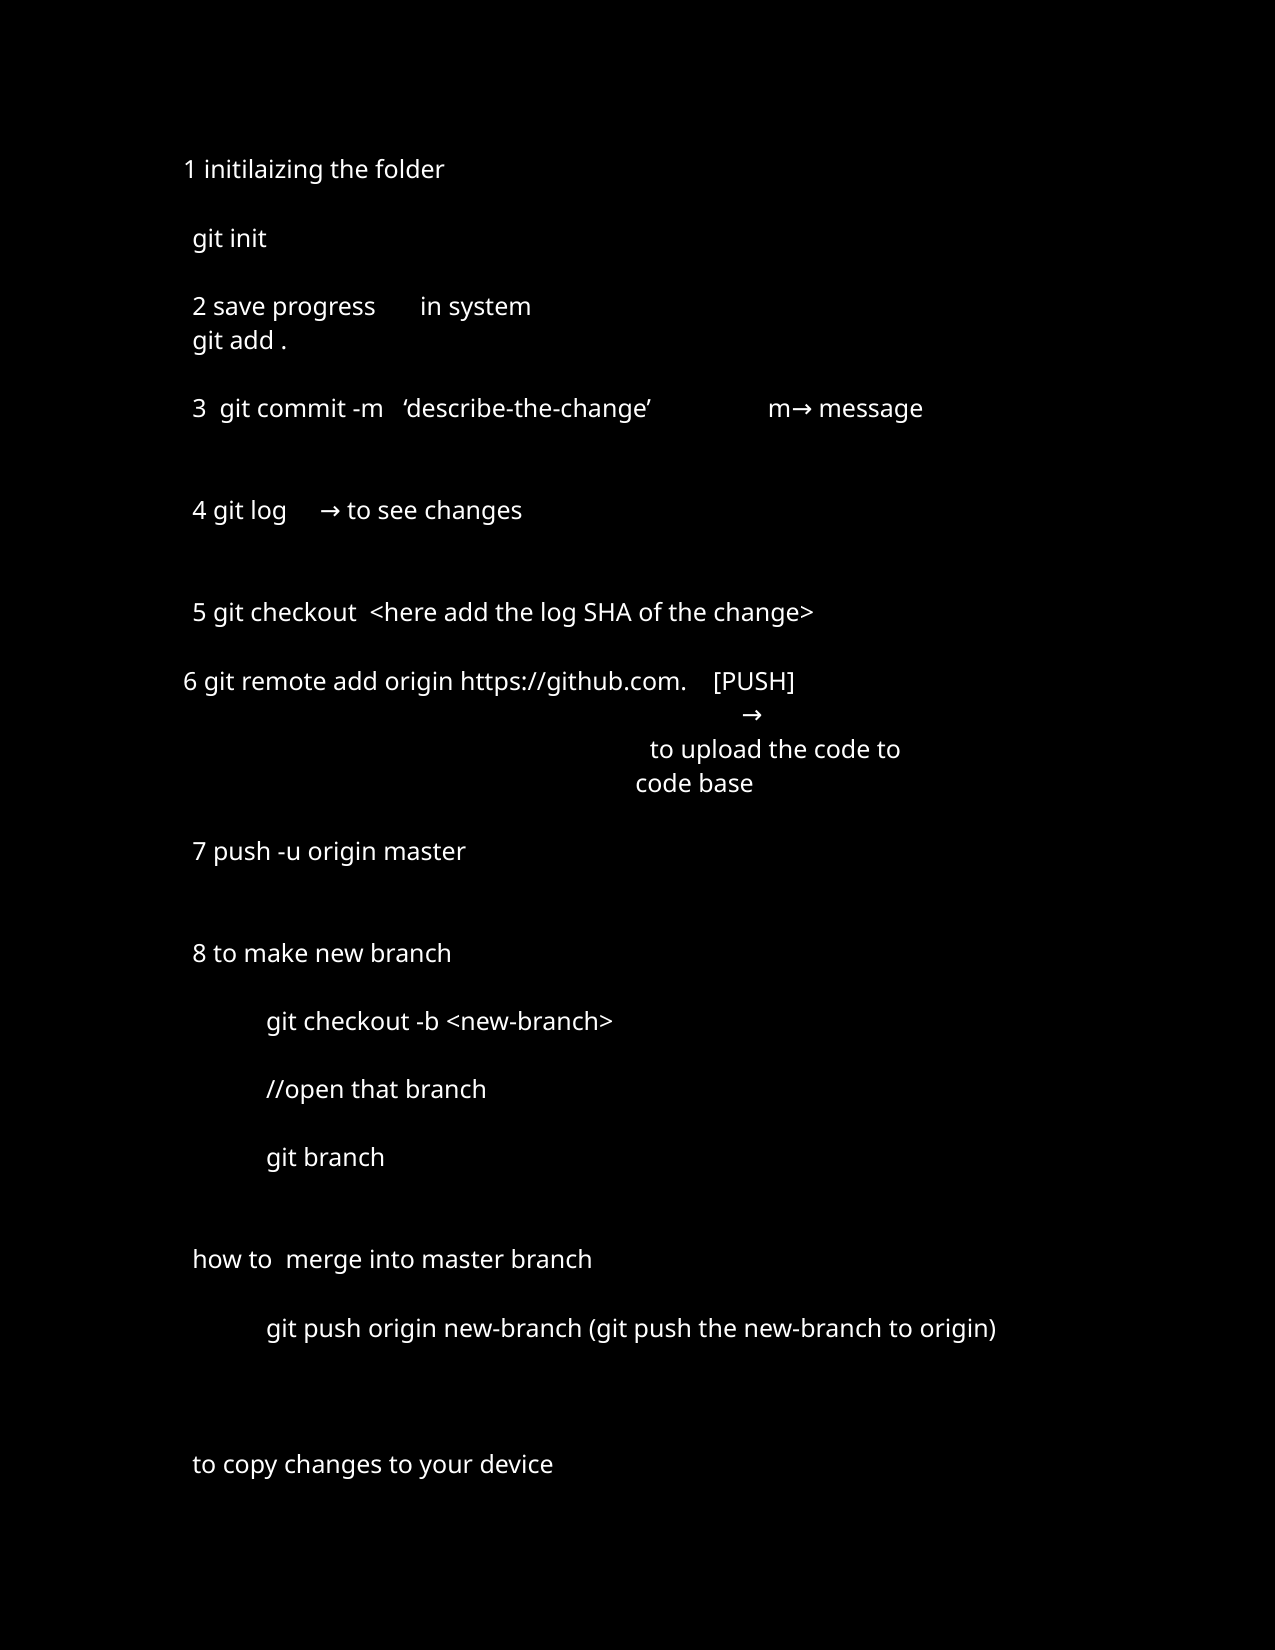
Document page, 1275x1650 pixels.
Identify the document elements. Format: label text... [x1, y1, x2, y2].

text git checkout -b <new-branch> [118, 1004, 1157, 1038]
text 2 save progress in system [118, 288, 1157, 322]
text 7 push -u origin master [118, 833, 1157, 867]
text 1 initilaizing the folder [118, 152, 1157, 186]
text 3 git commit -m ‘describe-the-change’ m→ message [118, 391, 1157, 425]
text git push origin new-branch (git push the new-branch to origin) [118, 1310, 1157, 1344]
text 4 git log → to see changes [118, 493, 1157, 527]
text git init [118, 220, 1157, 254]
text → [118, 697, 1157, 731]
text 8 to make new branch [118, 936, 1157, 970]
text to upload the code to code base [118, 731, 1157, 799]
text to copy changes to your device [118, 1447, 1157, 1481]
text 5 git checkout <here add the log SHA of the change> [118, 595, 1157, 629]
text //open that branch [118, 1072, 1157, 1106]
text 6 git remote add origin https://github.com. [PUSH] [118, 663, 1157, 697]
text git branch [118, 1140, 1157, 1174]
text how to merge into master branch [118, 1242, 1157, 1276]
text git add . [118, 322, 1157, 357]
